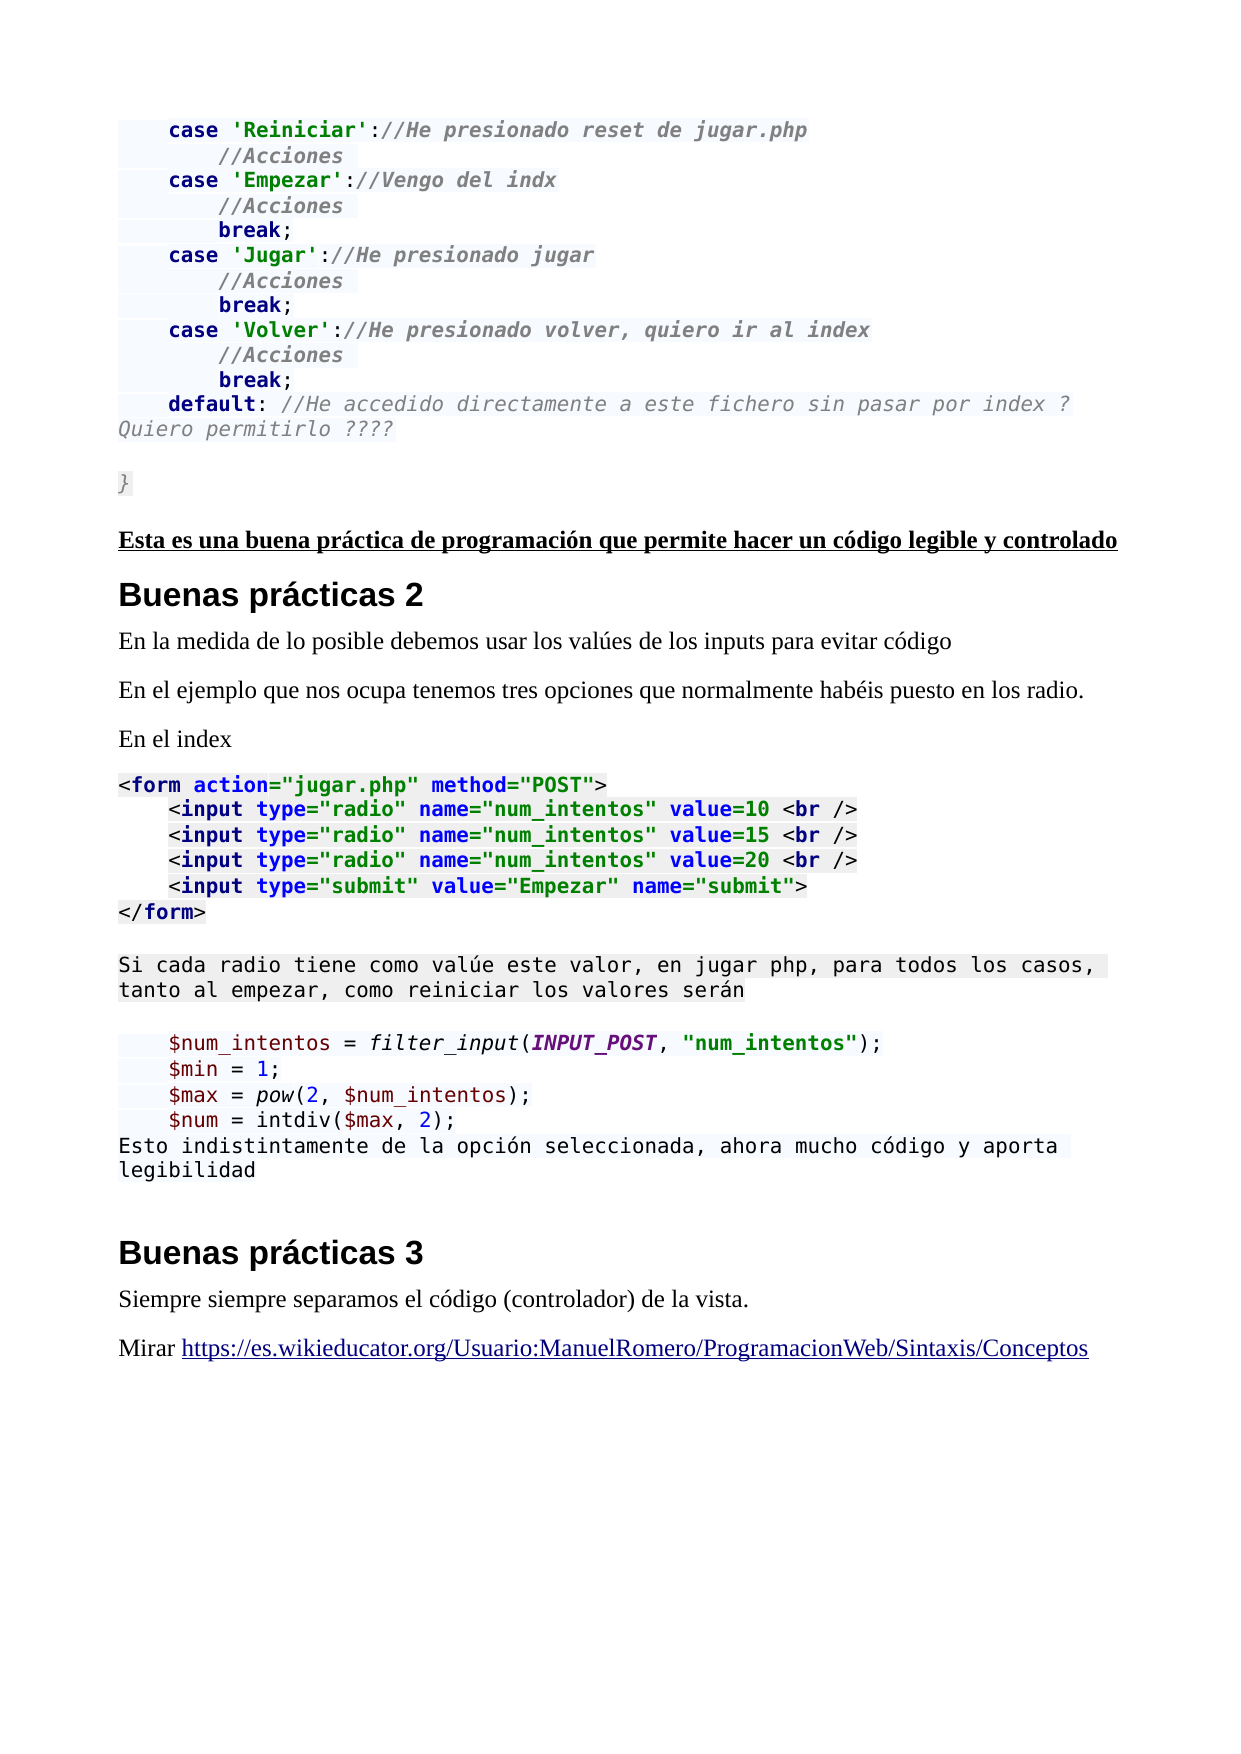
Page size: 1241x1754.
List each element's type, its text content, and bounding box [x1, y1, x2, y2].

text } [118, 471, 1122, 496]
text $num_intentos = filter_input(INPUT_POST, "num_intentos"); [118, 1031, 1122, 1057]
text <input type="radio" name="num_intentos" value=20 <br /> [118, 848, 1122, 874]
text //Acciones [118, 144, 1122, 168]
text //Acciones [118, 343, 1122, 368]
text $num = intdiv($max, 2); [118, 1108, 1122, 1134]
text Esta es una buena práctica de programación que permite hacer un código legible y controlado [118, 525, 1122, 554]
text </form> [118, 900, 1122, 924]
text En la medida de lo posible debemos usar los valúes de los inputs para evitar código [118, 626, 1122, 654]
text Siempre siempre separamos el código (controlador) de la vista. [118, 1284, 1122, 1313]
text break; [118, 218, 1122, 243]
text <input type="submit" value="Empezar" name="submit"> [118, 874, 1122, 900]
text break; [118, 368, 1122, 392]
text $min = 1; [118, 1057, 1122, 1083]
text default: //He accedido directamente a este fichero sin pasar por index ?Quiero permitirlo ???? [118, 392, 1122, 442]
text //Acciones [118, 269, 1122, 293]
text $max = pow(2, $num_intentos); [118, 1083, 1122, 1108]
text Esto indistintamente de la opción seleccionada, ahora mucho código y aporta legibilidad [118, 1134, 1122, 1182]
text case 'Volver'://He presionado volver, quiero ir al index [118, 318, 1122, 343]
subtitle Buenas prácticas 2 [118, 574, 1122, 613]
text <input type="radio" name="num_intentos" value=15 <br /> [118, 823, 1122, 848]
text En el index [118, 724, 1122, 753]
text case 'Jugar'://He presionado jugar [118, 243, 1122, 269]
text case 'Empezar'://Vengo del indx [118, 168, 1122, 194]
text //Acciones [118, 194, 1122, 218]
text En el ejemplo que nos ocupa tenemos tres opciones que normalmente habéis puesto en los radio. [118, 675, 1122, 703]
text case 'Reiniciar'://He presionado reset de jugar.php [118, 118, 1122, 144]
text break; [118, 293, 1122, 318]
subtitle Buenas prácticas 3 [118, 1233, 1122, 1271]
text Si cada radio tiene como valúe este valor, en jugar php, para todos los casos, tanto al empezar, como reiniciar los valores serán [118, 953, 1122, 1002]
text Mirar https://es.wikieducator.org/Usuario:ManuelRomero/ProgramacionWeb/Sintaxis/Conceptos [118, 1333, 1122, 1362]
text <form action="jugar.php" method="POST"> [118, 773, 1122, 797]
text <input type="radio" name="num_intentos" value=10 <br /> [118, 797, 1122, 823]
